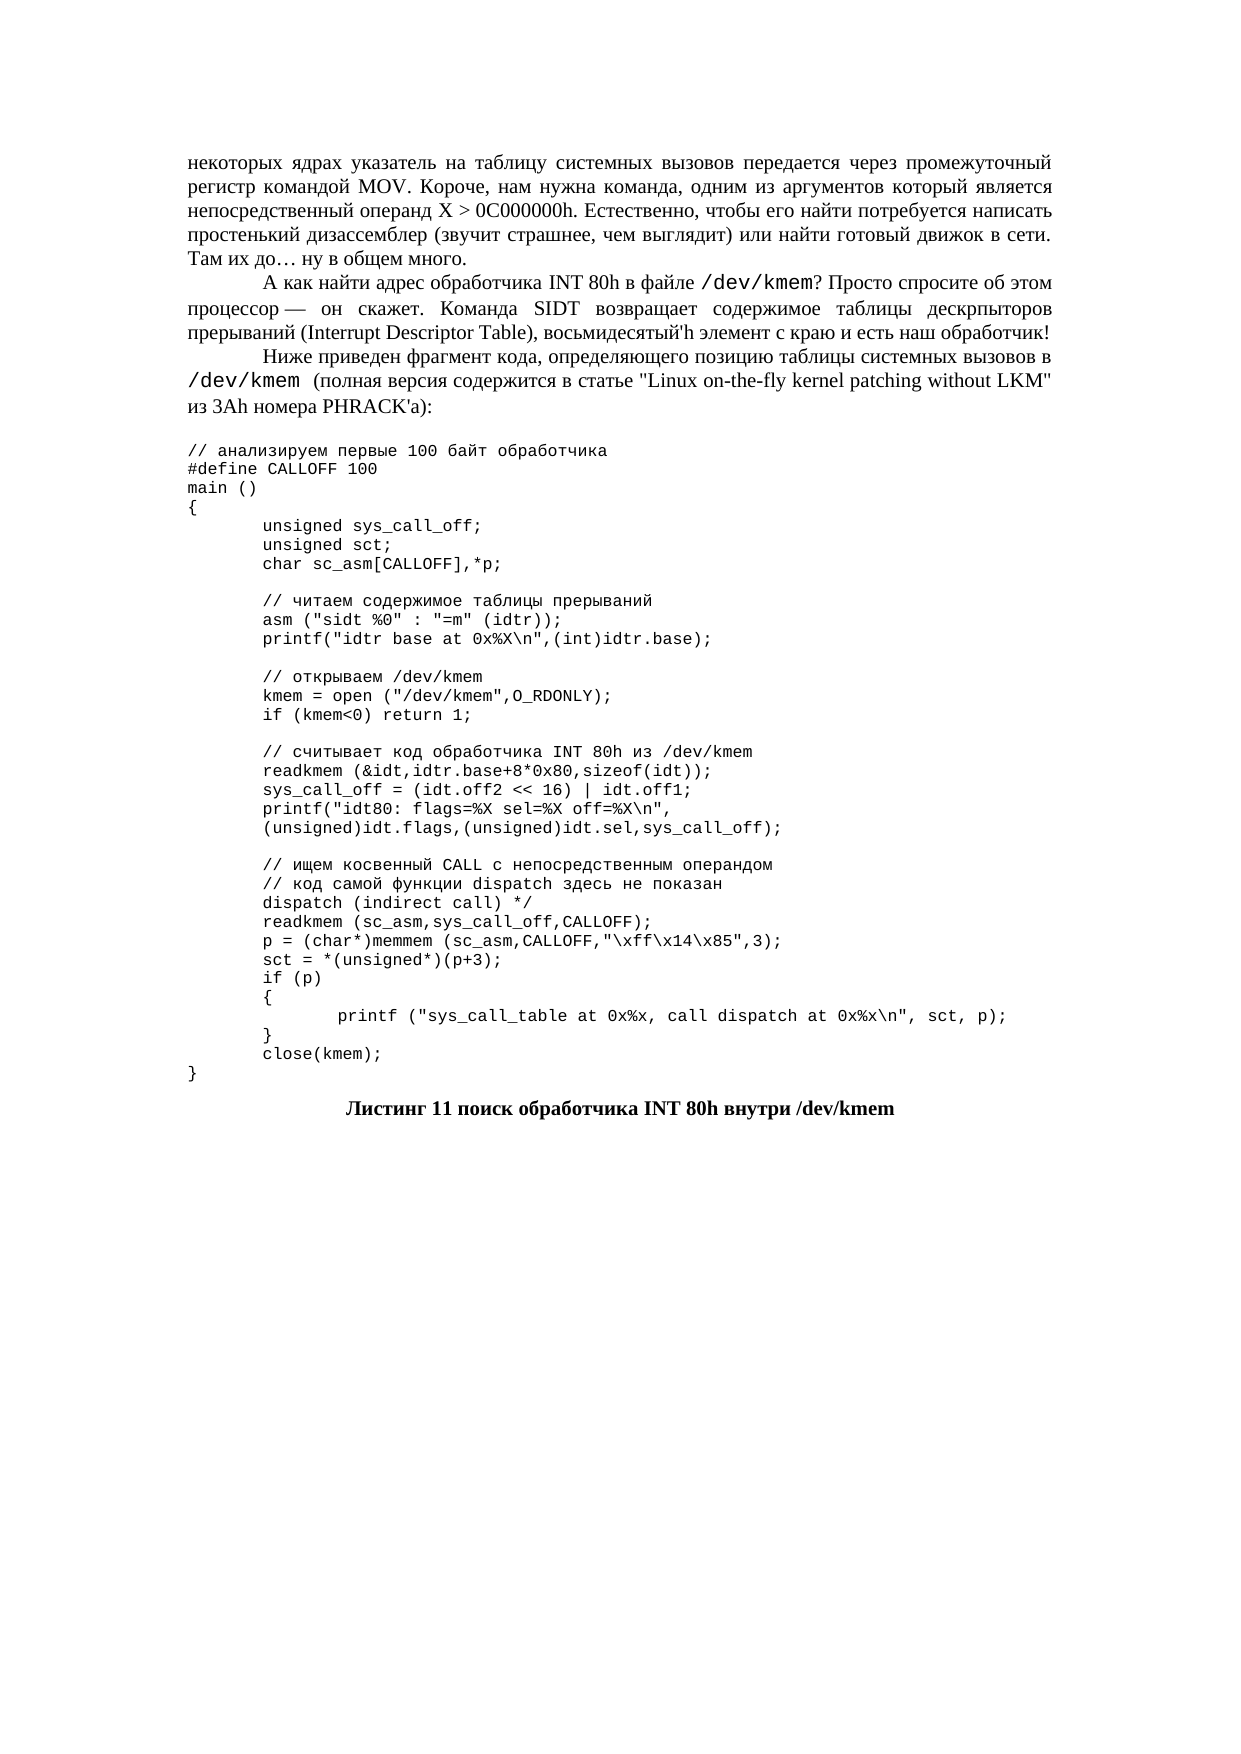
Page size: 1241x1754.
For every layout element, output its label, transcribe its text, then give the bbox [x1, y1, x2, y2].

text p = (char*)memmem (sc_asm,CALLOFF,"\xff\x14\x85",3); [187, 932, 1053, 951]
text // открываем /dev/kmem [187, 668, 1053, 687]
text if (kmem<0) return 1; [187, 706, 1053, 725]
text asm ("sidt %0" : "=m" (idtr)); [187, 612, 1053, 631]
text #define CALLOFF 100 [187, 461, 1053, 480]
text printf("idt80: flags=%X sel=%X off=%X\n", [187, 800, 1053, 819]
text char sc_asm[CALLOFF],*p; [187, 555, 1053, 574]
text // читаем содержимое таблицы прерываний [187, 593, 1053, 612]
text main () [187, 480, 1053, 499]
text sct = *(unsigned*)(p+3); [187, 951, 1053, 970]
text close(kmem); [187, 1045, 1053, 1064]
text } [187, 1064, 1053, 1083]
text readkmem (&idt,idtr.base+8*0x80,sizeof(idt)); [187, 763, 1053, 781]
text А как найти адрес обработчика INT 80h в файле /dev/kmem? Просто спросите об этом процессор — он скажет. Команда SIDT возвращает содержимое таблицы дескрпыторов прерываний (Interrupt Descriptor Table), восьмидесятый'h элемент с краю и есть наш обработчик! [187, 270, 1053, 344]
text dispatch (indirect call) */ [187, 894, 1053, 913]
text { [187, 989, 1053, 1008]
text // ищем косвенный CALL с непосредственным операндом [187, 857, 1053, 876]
text sys_call_off = (idt.off2 << 16) | idt.off1; [187, 781, 1053, 800]
text (unsigned)idt.flags,(unsigned)idt.sel,sys_call_off); [187, 819, 1053, 838]
text } [187, 1027, 1053, 1045]
text printf ("sys_call_table at 0x%x, call dispatch at 0x%x\n", sct, p); [187, 1008, 1053, 1027]
text kmem = open ("/dev/kmem",O_RDONLY); [187, 687, 1053, 706]
text readkmem (sc_asm,sys_call_off,CALLOFF); [187, 913, 1053, 932]
text unsigned sys_call_off; [187, 517, 1053, 536]
text if (p) [187, 970, 1053, 989]
text некоторых ядрах указатель на таблицу системных вызовов передается через промежуточный регистр командой MOV. Короче, нам нужна команда, одним из аргументов который является непосредственный операнд X > 0C000000h. Естественно, чтобы его найти потребуется написать простенький дизассемблер (звучит страшнее, чем выглядит) или найти готовый движок в сети. Там их до… ну в общем много. [187, 150, 1053, 270]
text // анализируем первые 100 байт обработчика [187, 442, 1053, 461]
text { [187, 499, 1053, 517]
text // код самой функции dispatch здесь не показан [187, 876, 1053, 894]
text // считывает код обработчика INT 80h из /dev/kmem [187, 744, 1053, 763]
text Листинг 11 поиск обработчика INT 80h внутри /dev/kmem [187, 1096, 1053, 1120]
text unsigned sct; [187, 536, 1053, 555]
text printf("idtr base at 0x%X\n",(int)idtr.base); [187, 631, 1053, 649]
text Ниже приведен фрагмент кода, определяющего позицию таблицы системных вызовов в /dev/kmem (полная версия содержится в статье "Linux on-the-fly kernel patching without LKM" из 3Ah номера PHRACK'а): [187, 344, 1053, 418]
